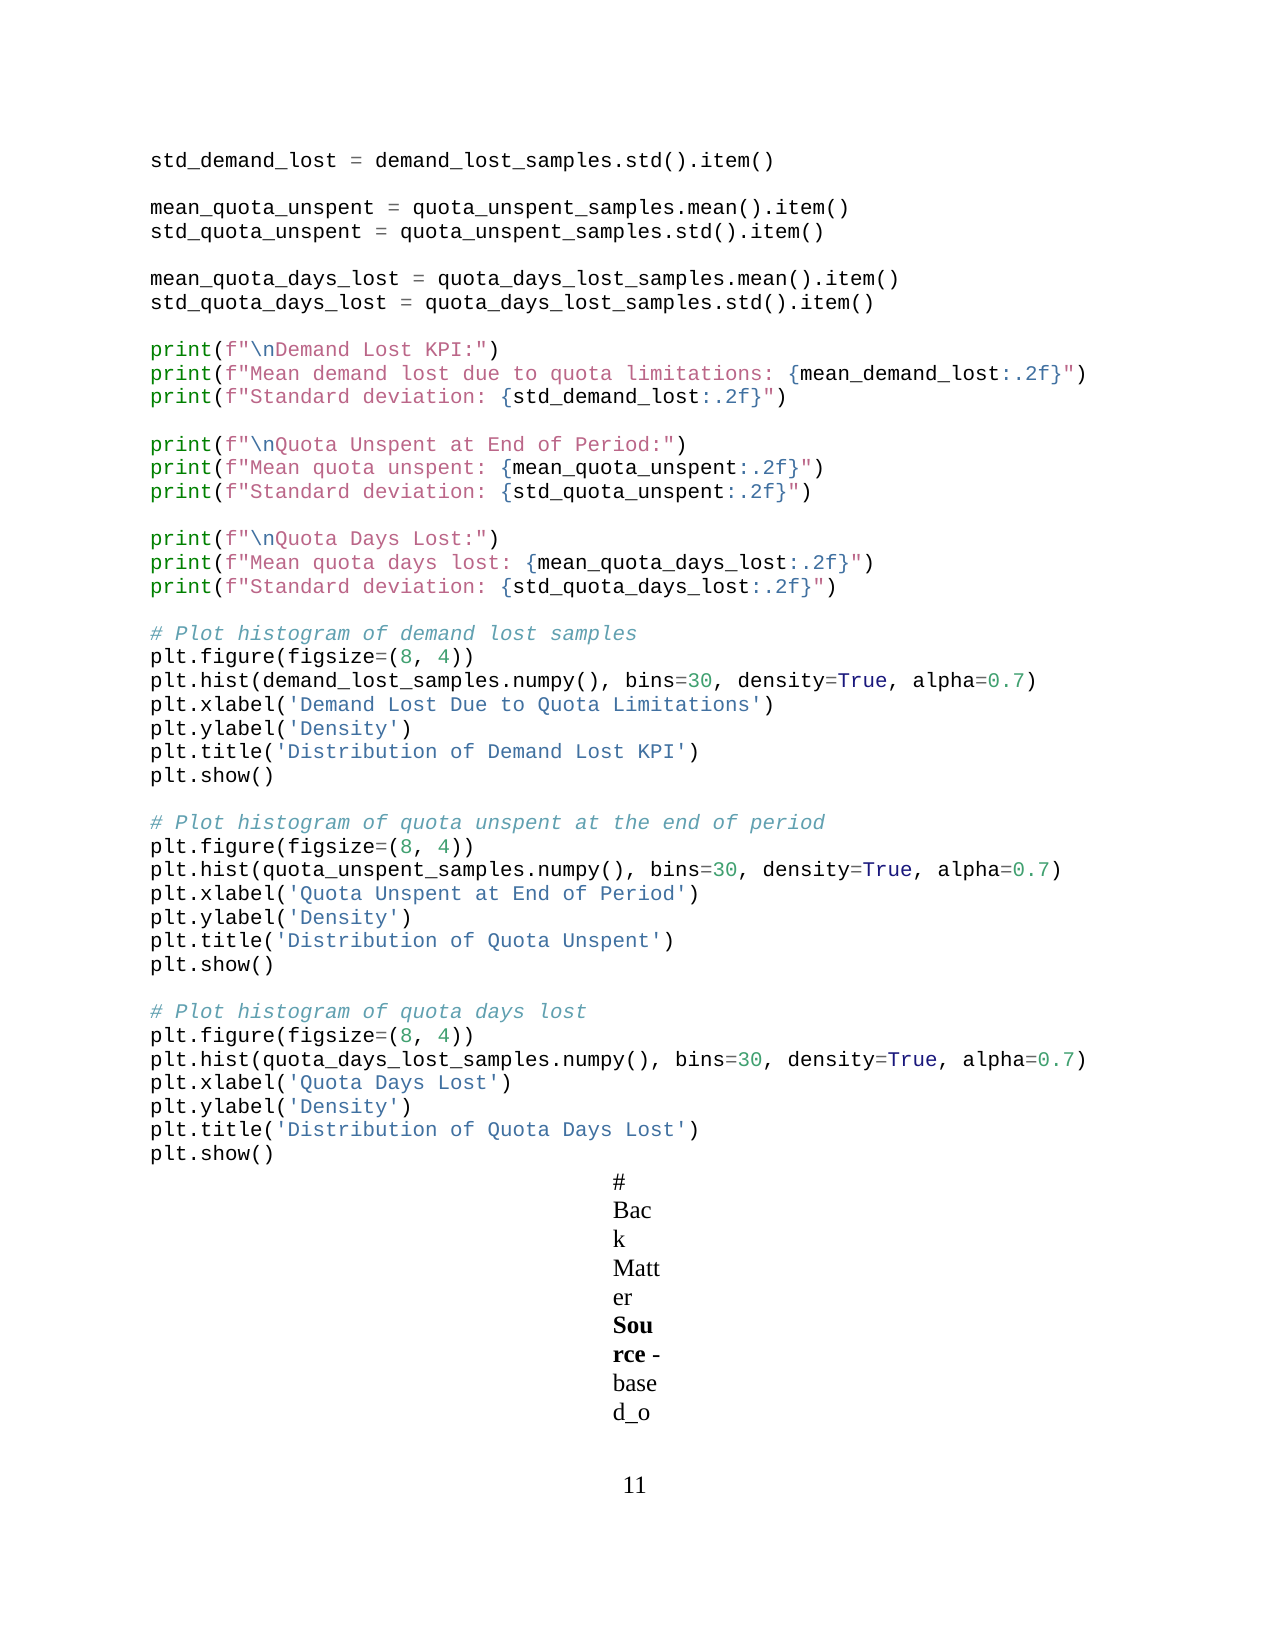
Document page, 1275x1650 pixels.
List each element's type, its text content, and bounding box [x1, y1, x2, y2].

text print(f"Standard deviation: {std_demand_lost:.2f}") [150, 386, 1125, 410]
text plt.xlabel('Quota Days Lost') [150, 1072, 1125, 1096]
text plt.hist(quota_unspent_samples.numpy(), bins=30, density=True, alpha=0.7) [150, 859, 1125, 883]
text # Plot histogram of demand lost samples [150, 623, 1125, 647]
text plt.figure(figsize=(8, 4)) [150, 836, 1125, 859]
text std_demand_lost = demand_lost_samples.std().item() [150, 150, 1125, 174]
table_cell Source - based_o [608, 1311, 667, 1426]
text mean_quota_days_lost = quota_days_lost_samples.mean().item() [150, 268, 1125, 292]
text print(f"Mean quota days lost: {mean_quota_days_lost:.2f}") [150, 552, 1125, 576]
text plt.show() [150, 1143, 1125, 1167]
text print(f"Mean demand lost due to quota limitations: {mean_demand_lost:.2f}") [150, 363, 1125, 386]
text plt.ylabel('Density') [150, 717, 1125, 741]
text plt.hist(demand_lost_samples.numpy(), bins=30, density=True, alpha=0.7) [150, 670, 1125, 694]
text plt.figure(figsize=(8, 4)) [150, 647, 1125, 670]
text print(f"Mean quota unspent: {mean_quota_unspent:.2f}") [150, 457, 1125, 481]
text print(f"\nDemand Lost KPI:") [150, 339, 1125, 363]
table_header # Back Matter [608, 1167, 667, 1311]
text plt.title('Distribution of Demand Lost KPI') [150, 741, 1125, 765]
text plt.ylabel('Density') [150, 907, 1125, 930]
text mean_quota_unspent = quota_unspent_samples.mean().item() [150, 197, 1125, 221]
text print(f"Standard deviation: {std_quota_unspent:.2f}") [150, 481, 1125, 505]
text print(f"\nQuota Unspent at End of Period:") [150, 434, 1125, 457]
text plt.xlabel('Quota Unspent at End of Period') [150, 883, 1125, 907]
text # Plot histogram of quota unspent at the end of period [150, 812, 1125, 836]
text plt.figure(figsize=(8, 4)) [150, 1025, 1125, 1048]
text std_quota_unspent = quota_unspent_samples.std().item() [150, 221, 1125, 244]
text # Plot histogram of quota days lost [150, 1001, 1125, 1025]
text plt.show() [150, 765, 1125, 788]
text std_quota_days_lost = quota_days_lost_samples.std().item() [150, 292, 1125, 316]
text plt.show() [150, 954, 1125, 978]
text plt.ylabel('Density') [150, 1096, 1125, 1119]
text print(f"\nQuota Days Lost:") [150, 528, 1125, 552]
text print(f"Standard deviation: {std_quota_days_lost:.2f}") [150, 576, 1125, 599]
text plt.hist(quota_days_lost_samples.numpy(), bins=30, density=True, alpha=0.7) [150, 1048, 1125, 1072]
text plt.title('Distribution of Quota Unspent') [150, 930, 1125, 954]
text plt.title('Distribution of Quota Days Lost') [150, 1119, 1125, 1143]
text plt.xlabel('Demand Lost Due to Quota Limitations') [150, 694, 1125, 717]
